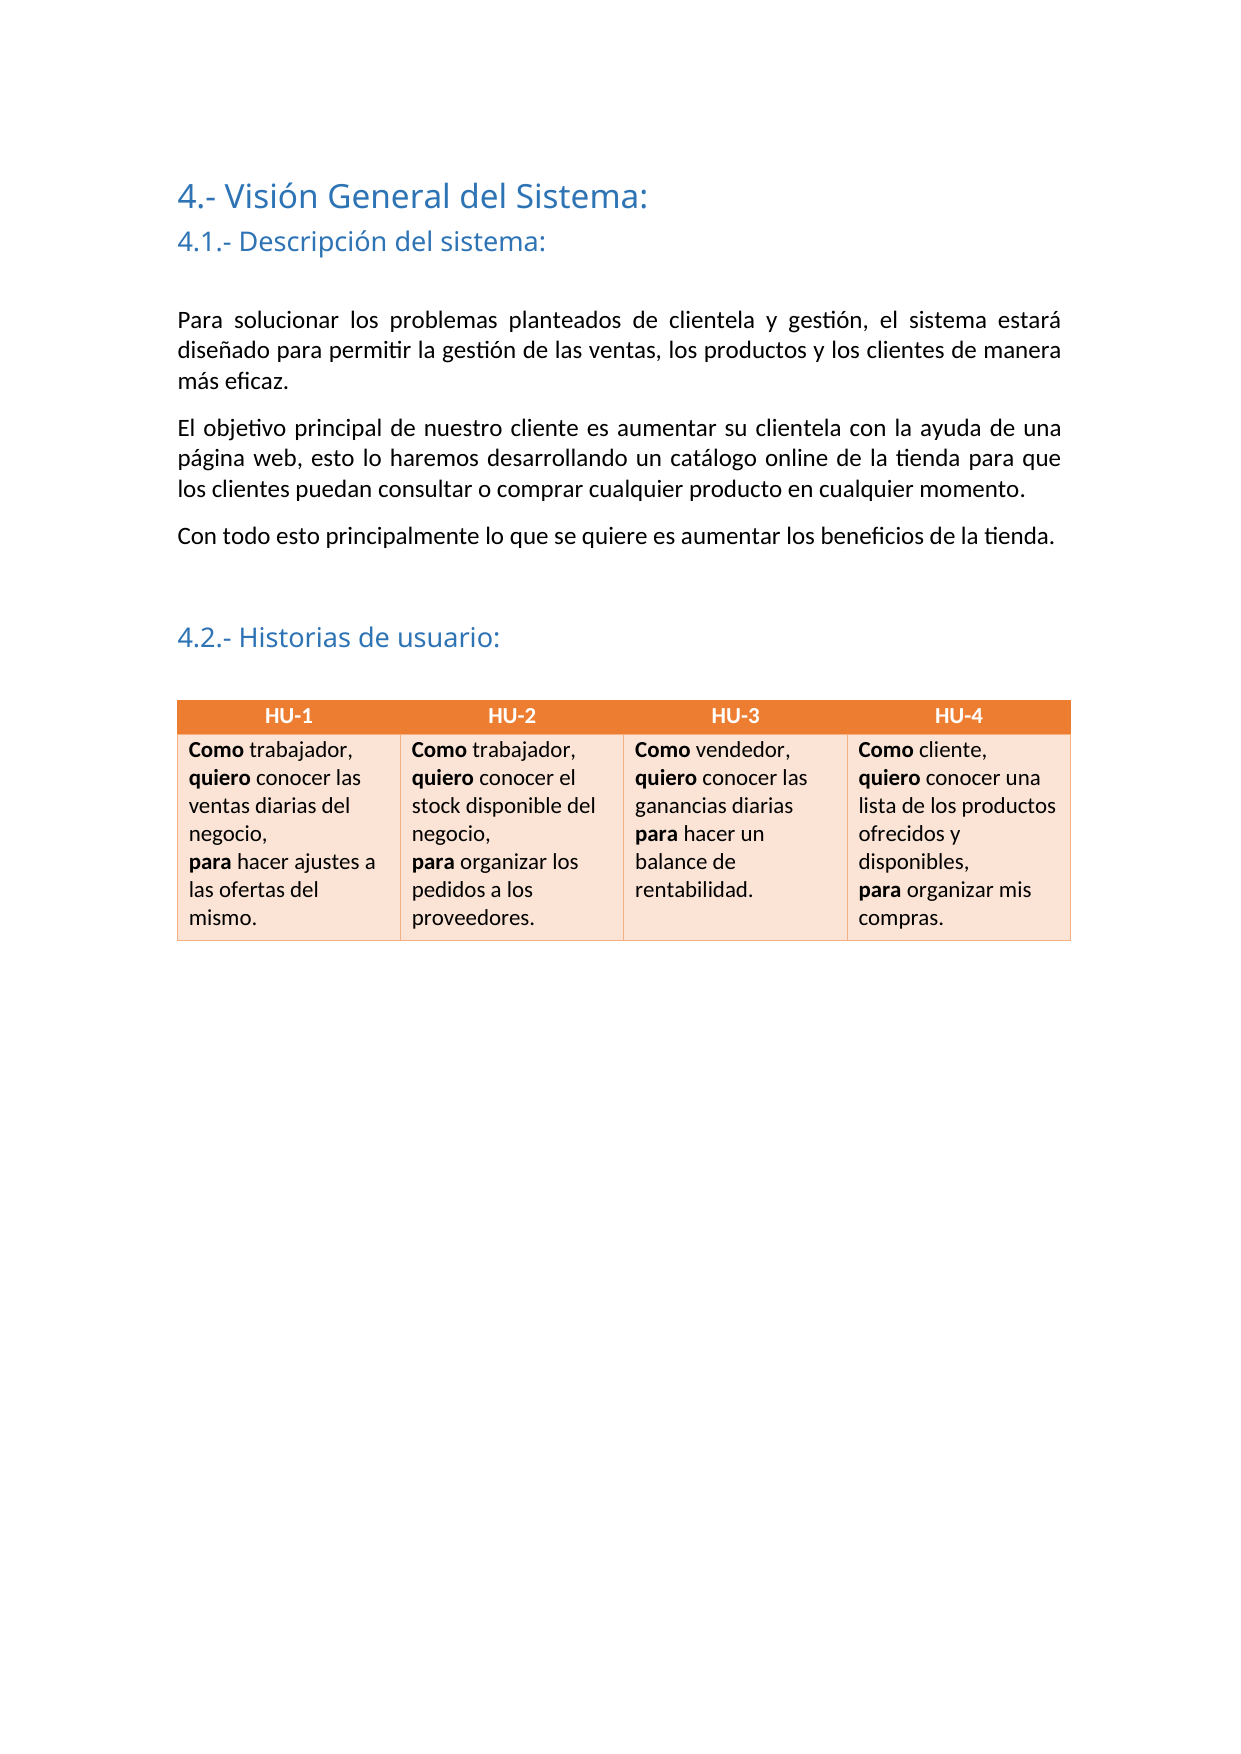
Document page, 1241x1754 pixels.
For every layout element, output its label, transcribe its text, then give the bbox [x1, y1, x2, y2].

table_cell Como cliente, quiero conocer una lista de los productos ofrecidos y disponibles, para organizar mis compras. [848, 735, 1070, 940]
table_cell Como trabajador, quiero conocer el stock disponible del negocio, para organizar los pedidos a los proveedores. [401, 735, 623, 940]
table_cell Como trabajador, quiero conocer las ventas diarias del negocio, para hacer ajustes a las ofertas del mismo. [178, 735, 400, 940]
table_header HU-2 [400, 701, 624, 734]
subtitle 4.2.- Historias de usuario: [177, 619, 1063, 656]
subtitle 4.1.- Descripción del sistema: [177, 222, 1063, 259]
table_cell Como vendedor, quiero conocer las ganancias diarias para hacer un balance de rentabilidad. [624, 735, 847, 940]
table_header HU-1 [178, 701, 400, 734]
table_header HU-4 [847, 701, 1070, 734]
text Con todo esto principalmente lo que se quiere es aumentar los beneficios de la tienda. [177, 520, 1063, 551]
text El objetivo principal de nuestro cliente es aumentar su clientela con la ayuda de una página web, esto lo haremos desarrollando un catálogo online de la tienda para que los clientes puedan consultar o comprar cualquier producto en cualquier momento. [177, 412, 1063, 503]
subtitle 4.- Visión General del Sistema: [177, 173, 1063, 218]
table_header HU-3 [624, 701, 847, 734]
text Para solucionar los problemas planteados de clientela y gestión, el sistema estará diseñado para permitir la gestión de las ventas, los productos y los clientes de manera más eficaz. [177, 304, 1063, 395]
